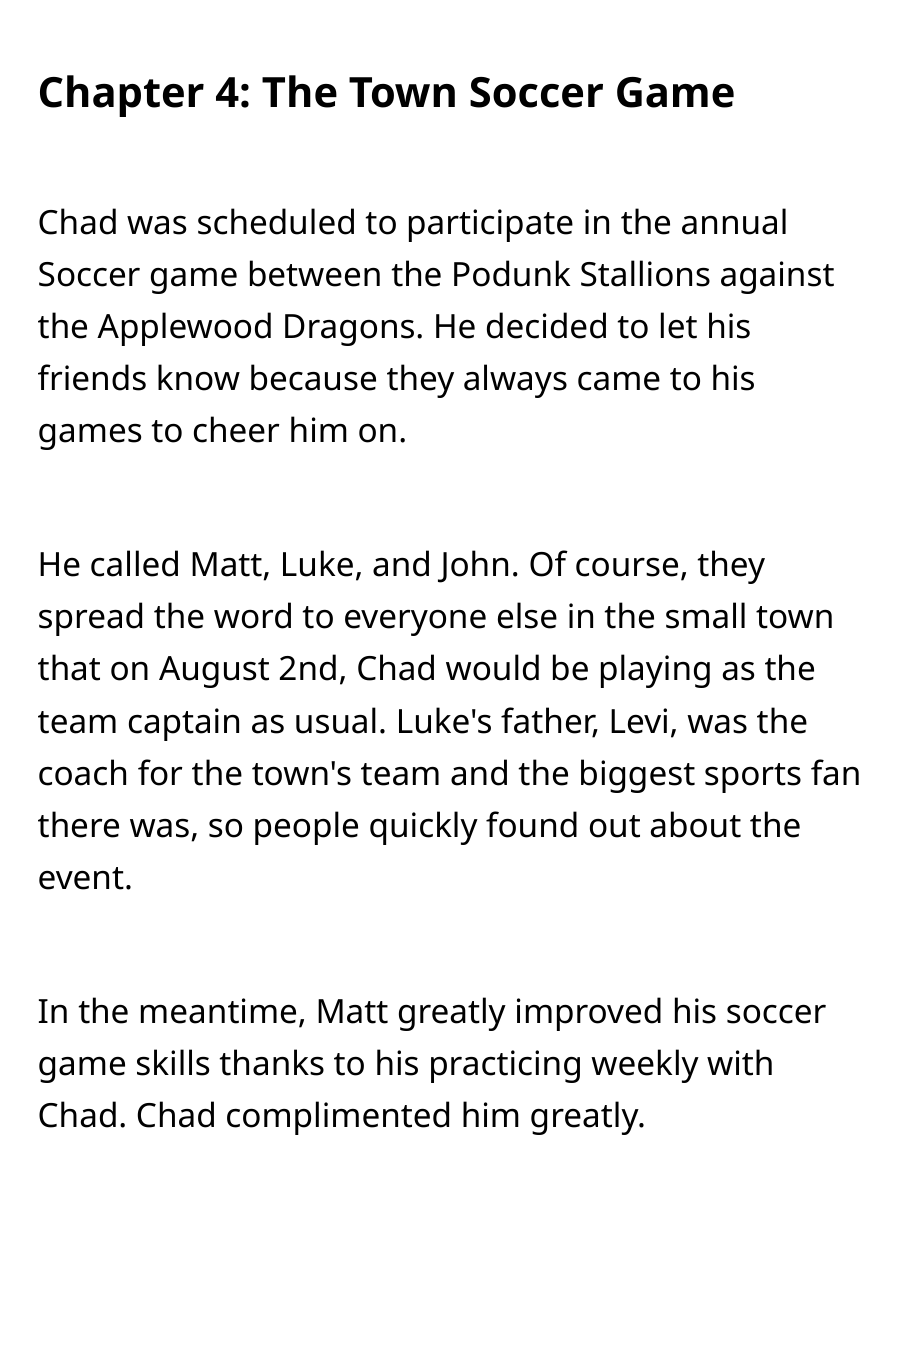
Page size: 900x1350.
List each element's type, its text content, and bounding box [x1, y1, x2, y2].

subtitle Chapter 4: The Town Soccer Game [37, 62, 862, 119]
text He called Matt, Luke, and John. Of course, they spread the word to everyone else in the small town that on August 2nd, Chad would be playing as the team captain as usual. Luke's father, Levi, was the coach for the town's team and the biggest sports fan there was, so people quickly found out about the event. [37, 541, 862, 899]
text In the meantime, Matt greatly improved his soccer game skills thanks to his practicing weekly with Chad. Chad complimented him greatly. [37, 987, 862, 1137]
text Chad was scheduled to participate in the annual Soccer game between the Podunk Stallions against the Applewood Dragons. He decided to let his friends know because they always came to his games to cheer him on. [37, 198, 862, 453]
